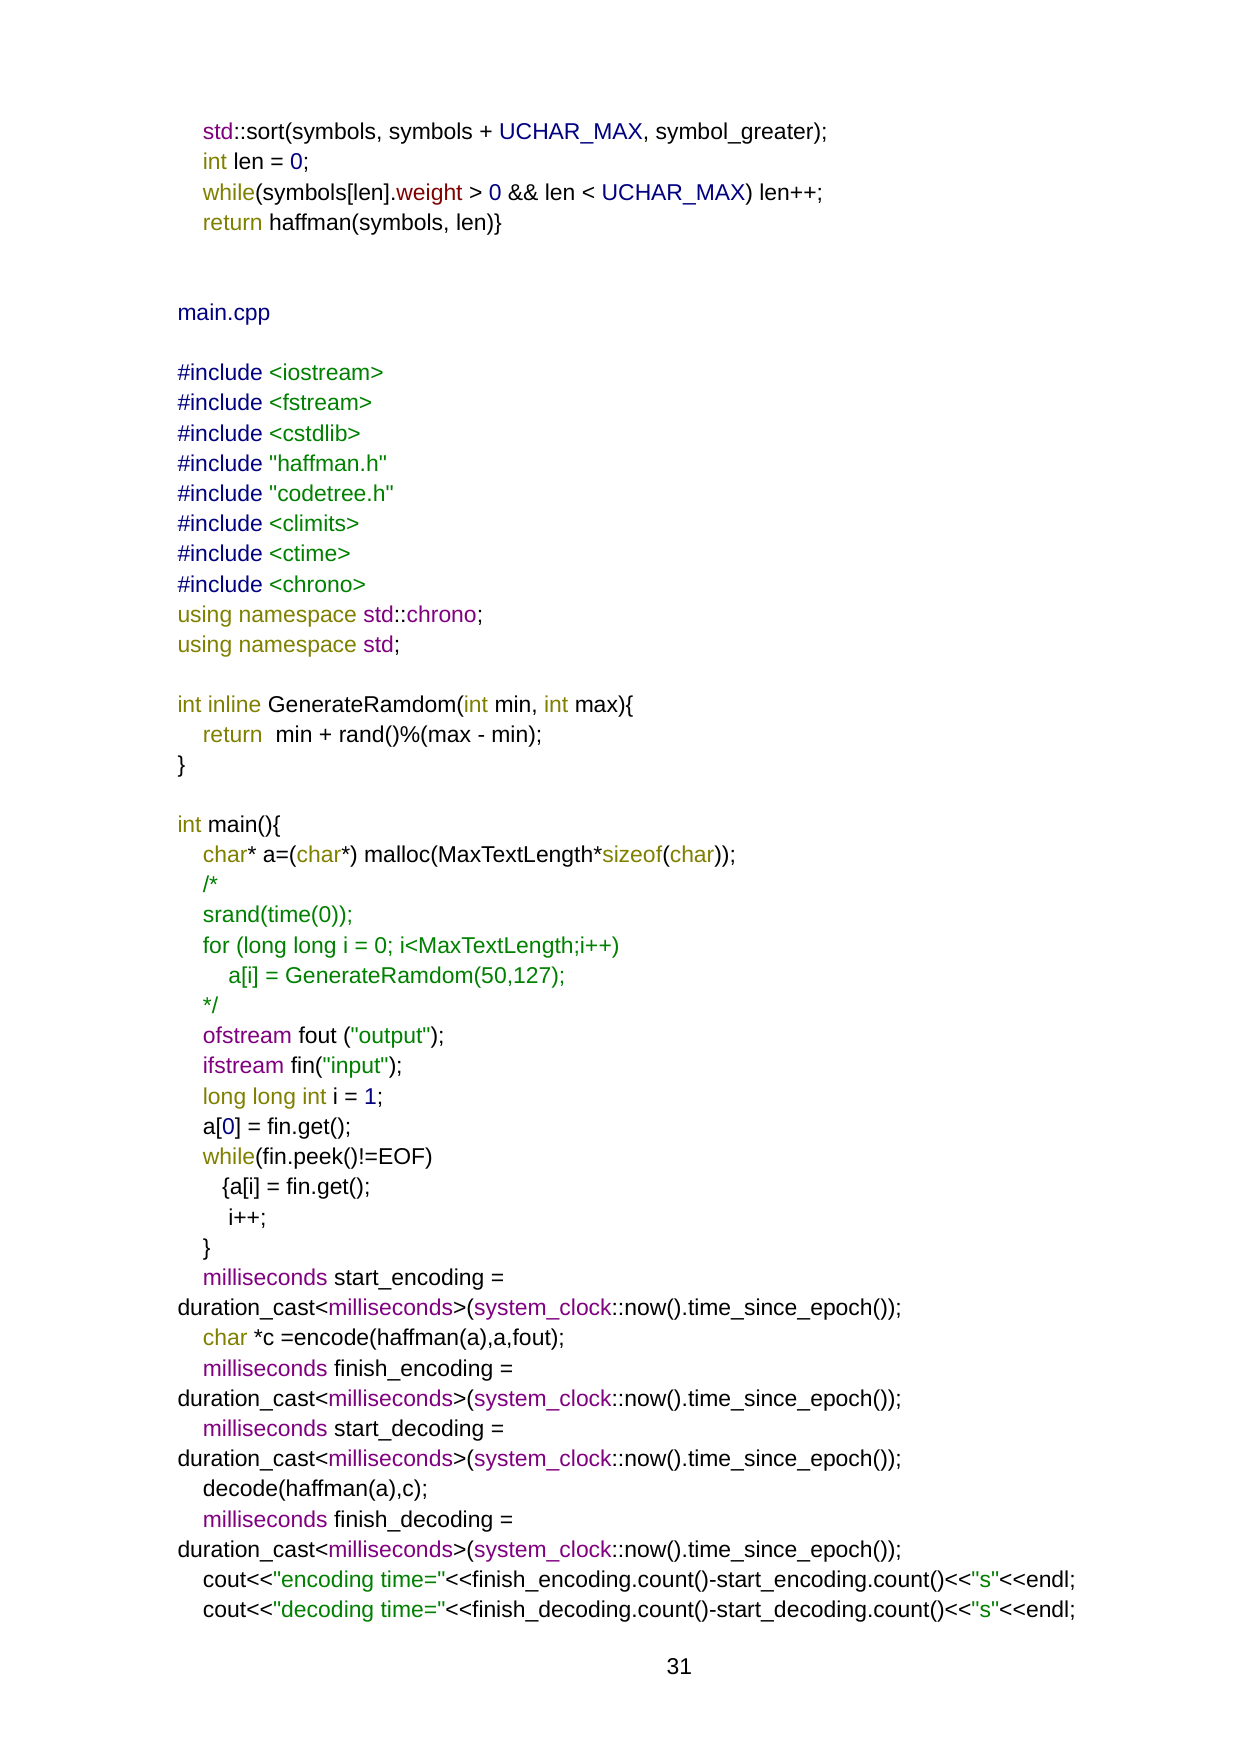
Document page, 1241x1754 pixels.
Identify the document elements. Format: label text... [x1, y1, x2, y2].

text #include "codetree.h" [177, 480, 1181, 506]
text #include <cstdlib> [177, 419, 1181, 446]
text #include <iostream> [177, 359, 1181, 385]
text int main(){ [177, 811, 1181, 837]
text {a[i] = fin.get(); [177, 1173, 1181, 1199]
text milliseconds finish_encoding = duration_cast<milliseconds>(system_clock::now().time_since_epoch()); [177, 1354, 1181, 1411]
text while(symbols[len].weight > 0 && len < UCHAR_MAX) len++; [177, 178, 1181, 205]
text while(fin.peek()!=EOF) [177, 1143, 1181, 1169]
text decode(haffman(a),c); [177, 1475, 1181, 1502]
text using namespace std; [177, 631, 1181, 657]
text ofstream fout ("output"); [177, 1022, 1181, 1048]
text return min + rand()%(max - min); [177, 721, 1181, 747]
text /* [177, 871, 1181, 897]
text } [177, 751, 1181, 777]
text int len = 0; [177, 148, 1181, 175]
text milliseconds finish_decoding = duration_cast<milliseconds>(system_clock::now().time_since_epoch()); [177, 1506, 1181, 1562]
text i++; [177, 1203, 1181, 1230]
text #include <chrono> [177, 571, 1181, 597]
text char* a=(char*) malloc(MaxTextLength*sizeof(char)); [177, 841, 1181, 867]
text } [177, 1234, 1181, 1260]
text main.cpp [177, 299, 1181, 325]
text char *c =encode(haffman(a),a,fout); [177, 1324, 1181, 1351]
text return haffman(symbols, len)} [177, 209, 1181, 235]
text a[0] = fin.get(); [177, 1113, 1181, 1139]
text #include "haffman.h" [177, 450, 1181, 476]
text srand(time(0)); [177, 901, 1181, 928]
text milliseconds start_encoding = duration_cast<milliseconds>(system_clock::now().time_since_epoch()); [177, 1264, 1181, 1320]
text long long int i = 1; [177, 1083, 1181, 1109]
text int inline GenerateRamdom(int min, int max){ [177, 691, 1181, 717]
text ifstream fin("input"); [177, 1052, 1181, 1079]
text #include <fstream> [177, 389, 1181, 416]
text std::sort(symbols, symbols + UCHAR_MAX, symbol_greater); [177, 118, 1181, 144]
text using namespace std::chrono; [177, 601, 1181, 627]
text cout<<"encoding time="<<finish_encoding.count()-start_encoding.count()<<"s"<<endl; [177, 1566, 1181, 1592]
text for (long long i = 0; i<MaxTextLength;i++) [177, 932, 1181, 958]
text cout<<"decoding time="<<finish_decoding.count()-start_decoding.count()<<"s"<<endl; [177, 1596, 1181, 1622]
text */ [177, 992, 1181, 1018]
text #include <climits> [177, 510, 1181, 536]
text milliseconds start_decoding = duration_cast<milliseconds>(system_clock::now().time_since_epoch()); [177, 1415, 1181, 1471]
text #include <ctime> [177, 540, 1181, 567]
text a[i] = GenerateRamdom(50,127); [177, 962, 1181, 988]
